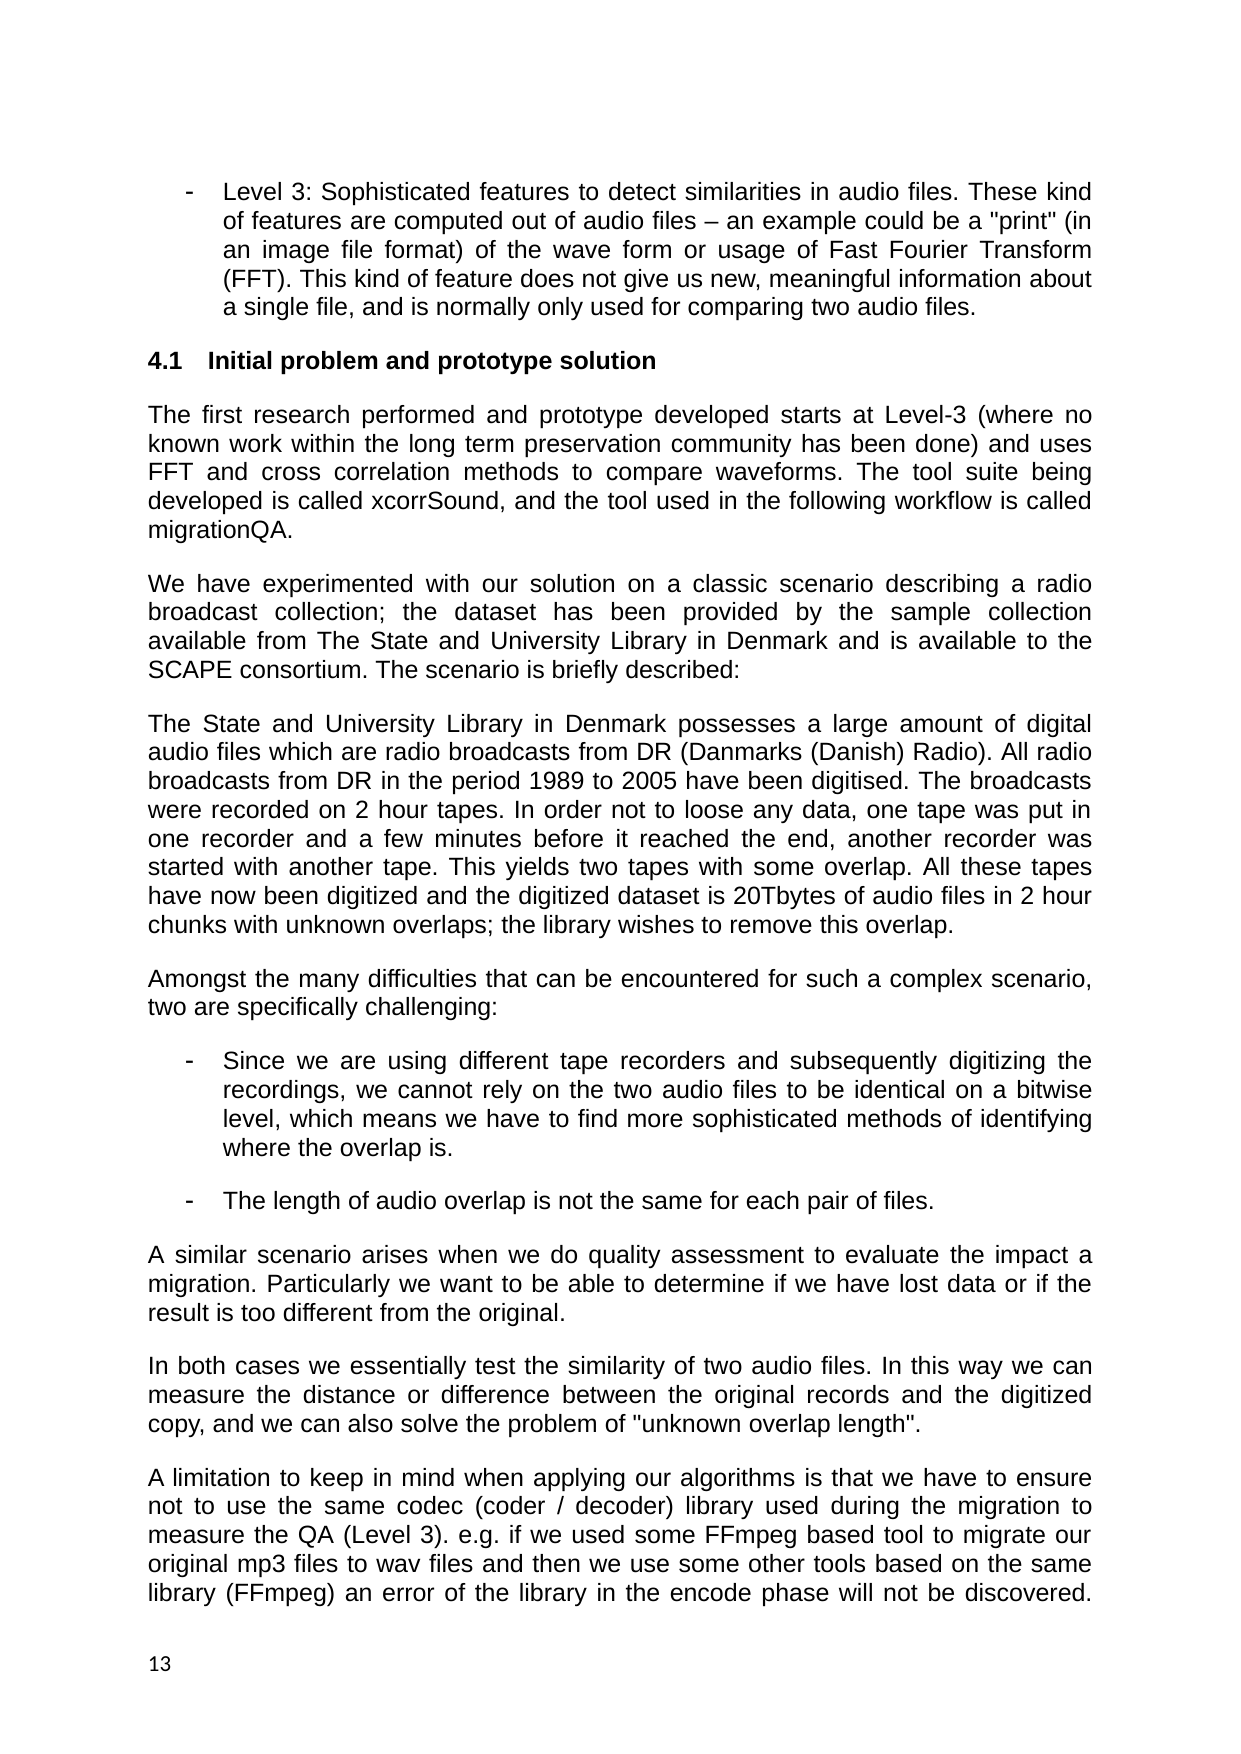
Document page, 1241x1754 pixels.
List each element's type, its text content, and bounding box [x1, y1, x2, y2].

text A similar scenario arises when we do quality assessment to evaluate the impact a migration. Particularly we want to be able to determine if we have lost data or if the result is too different from the original. [148, 1240, 1092, 1326]
text In both cases we essentially test the similarity of two audio files. In this way we can measure the distance or difference between the original records and the digitized copy, and we can also solve the problem of "unknown overlap length". [148, 1351, 1092, 1438]
text The State and University Library in Denmark possesses a large amount of digital audio files which are radio broadcasts from DR (Danmarks (Danish) Radio). All radio broadcasts from DR in the period 1989 to 2005 have been digitised. The broadcasts were recorded on 2 hour tapes. In order not to loose any data, one tape was put in one recorder and a few minutes before it reached the end, another recorder was started with another tape. This yields two tapes with some overlap. All these tapes have now been digitized and the digitized dataset is 20Tbytes of audio files in 2 hour chunks with unknown overlaps; the library wishes to remove this overlap. [148, 709, 1092, 939]
text Amongst the many difficulties that can be encountered for such a complex scenario, two are specifically challenging: [148, 964, 1092, 1021]
text The first research performed and prototype developed starts at Level-3 (where no known work within the long term preservation community has been done) and uses FFT and cross correlation methods to compare waveforms. The tool suite being developed is called xcorrSound, and the tool used in the following workflow is called migrationQA. [148, 400, 1092, 544]
subtitle Initial problem and prototype solution [148, 346, 1092, 375]
list The length of audio overlap is not the same for each pair of files. [185, 1186, 1092, 1215]
list Level 3: Sophisticated features to detect similarities in audio files. These kind of features are computed out of audio files – an example could be a "print" (in an image file format) of the wave form or usage of Fast Fourier Transform (FFT). This kind of feature does not give us new, meaningful information about a single file, and is normally only used for comparing two audio files. [185, 177, 1092, 321]
list Since we are using different tape recorders and subsequently digitizing the recordings, we cannot rely on the two audio files to be identical on a bitwise level, which means we have to find more sophisticated methods of identifying where the overlap is. [185, 1046, 1092, 1161]
text We have experimented with our solution on a classic scenario describing a radio broadcast collection; the dataset has been provided by the sample collection available from The State and University Library in Denmark and is available to the SCAPE consortium. The scenario is briefly described: [148, 569, 1092, 684]
text A limitation to keep in mind when applying our algorithms is that we have to ensure not to use the same codec (coder / decoder) library used during the migration to measure the QA (Level 3). e.g. if we used some FFmpeg based tool to migrate our original mp3 files to wav files and then we use some other tools based on the same library (FFmpeg) an error of the library in the encode phase will not be discovered. [148, 1463, 1092, 1606]
